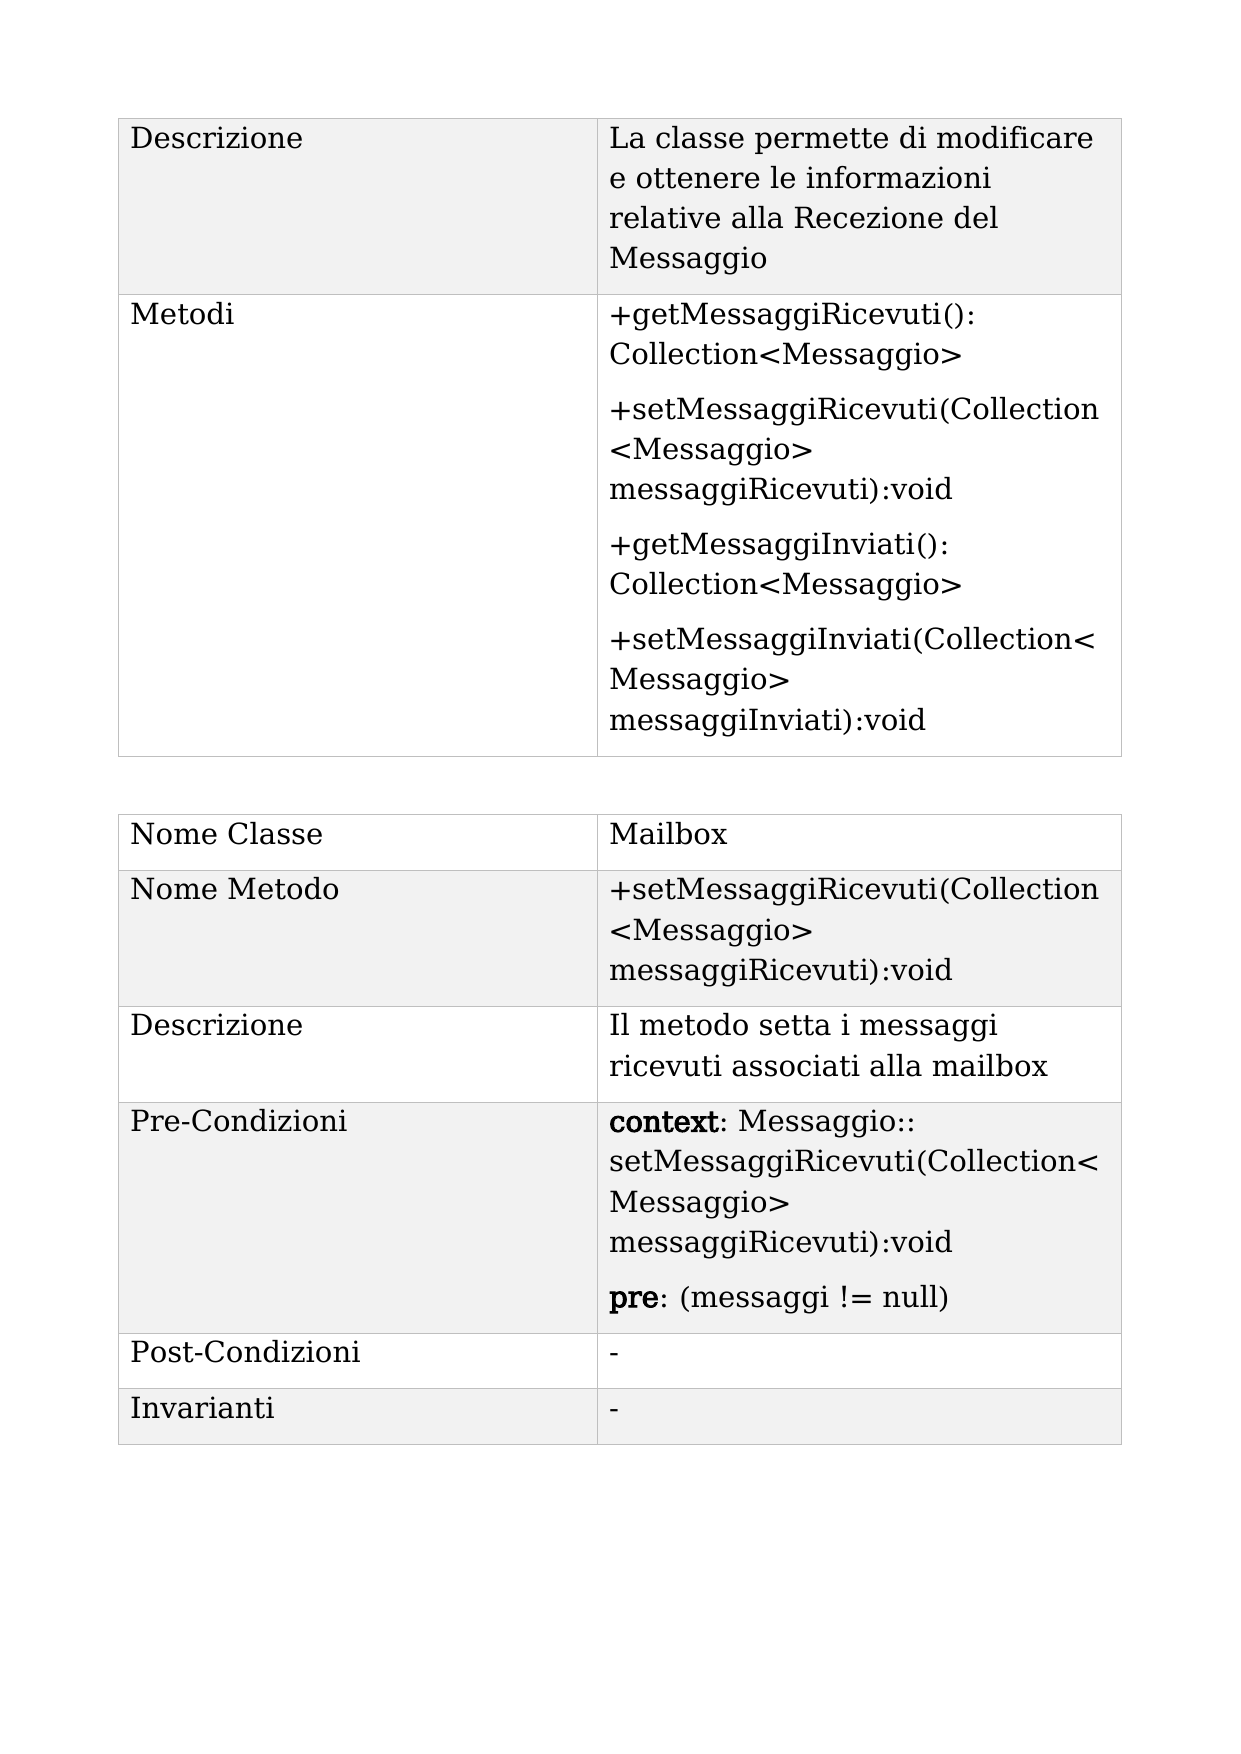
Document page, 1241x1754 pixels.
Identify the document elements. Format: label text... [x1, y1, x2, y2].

table_header Mailbox [598, 815, 1121, 870]
table_cell Post-Condizioni [119, 1334, 597, 1388]
table_cell Descrizione [119, 119, 597, 294]
table_cell +getMessaggiRicevuti(): Collection<Messaggio> +setMessaggiRicevuti(Collection<Messaggio> messaggiRicevuti):void +getMessaggiInviati(): Collection<Messaggio> +setMessaggiInviati(Collection<Messaggio> messaggiInviati):void [598, 295, 1121, 756]
table_cell context: Messaggio:: setMessaggiRicevuti(Collection<Messaggio> messaggiRicevuti):void pre: (messaggi != null) [598, 1103, 1121, 1333]
table_cell Invarianti [119, 1389, 597, 1444]
table_cell Metodi [119, 295, 597, 756]
table_cell Il metodo setta i messaggi ricevuti associati alla mailbox [598, 1007, 1121, 1102]
table_cell Nome Metodo [119, 871, 597, 1006]
table_cell Descrizione [119, 1007, 597, 1102]
table_cell - [598, 1334, 1121, 1388]
table_cell La classe permette di modificare e ottenere le informazioni relative alla Recezione del Messaggio [598, 119, 1121, 294]
table_cell - [598, 1389, 1121, 1444]
table_header Nome Classe [119, 815, 597, 870]
table_cell Pre-Condizioni [119, 1103, 597, 1333]
table_cell +setMessaggiRicevuti(Collection<Messaggio> messaggiRicevuti):void [598, 871, 1121, 1006]
